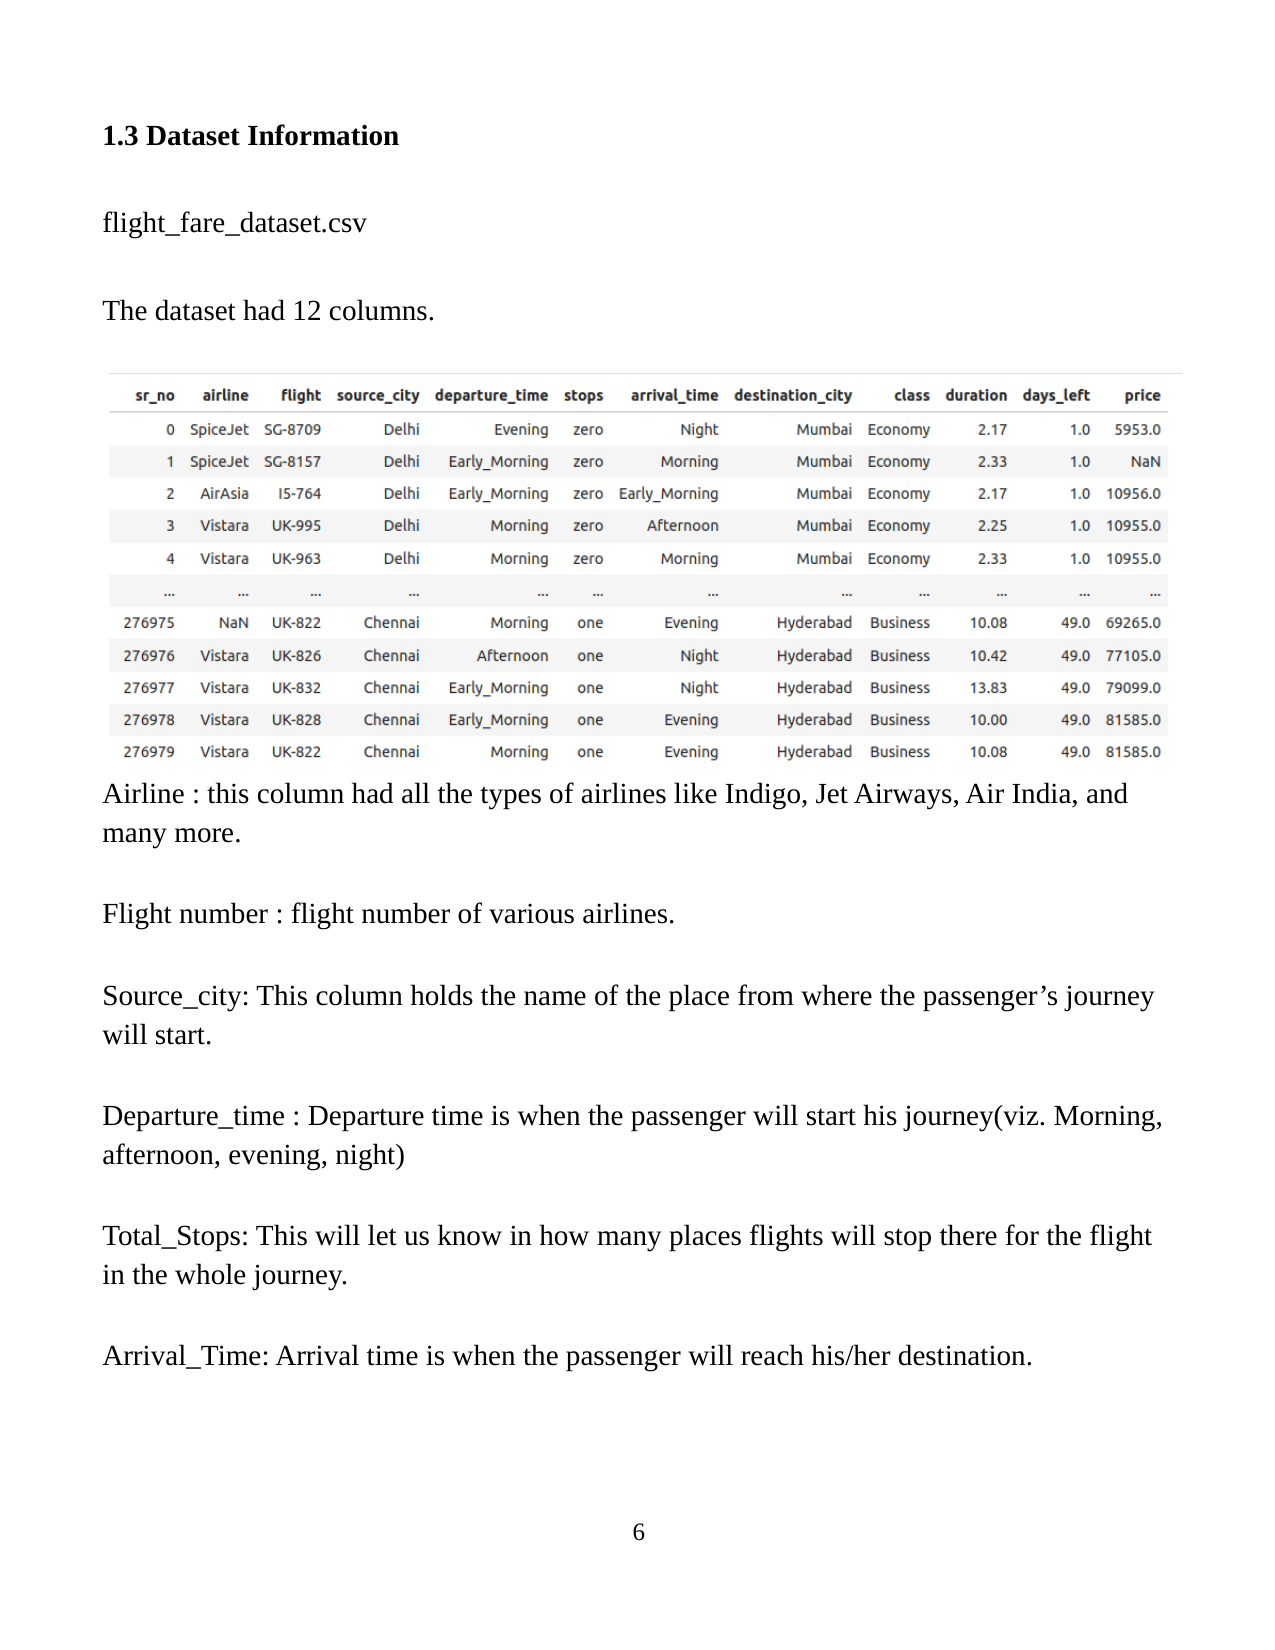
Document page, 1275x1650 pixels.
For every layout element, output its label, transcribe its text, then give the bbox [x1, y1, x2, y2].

text Flight number : flight number of various airlines. [102, 897, 1175, 930]
picture [109, 373, 1183, 770]
text Departure_time : Departure time is when the passenger will start his journey(viz. Morning, afternoon, evening, night) [102, 1098, 1175, 1170]
text Source_city: This column holds the name of the place from where the passenger’s journey will start. [102, 978, 1175, 1050]
text Airline : this column had all the types of airlines like Indigo, Jet Airways, Air India, and many more. [102, 777, 1175, 849]
text flight_fare_dataset.csv [102, 206, 1175, 239]
text The dataset had 12 columns. [102, 293, 1175, 326]
text Total_Stops: This will let us know in how many places flights will stop there for the flight in the whole journey. [102, 1218, 1175, 1291]
text 1.3 Dataset Information [102, 118, 1175, 152]
text Arrival_Time: Arrival time is when the passenger will reach his/her destination. [102, 1338, 1175, 1372]
